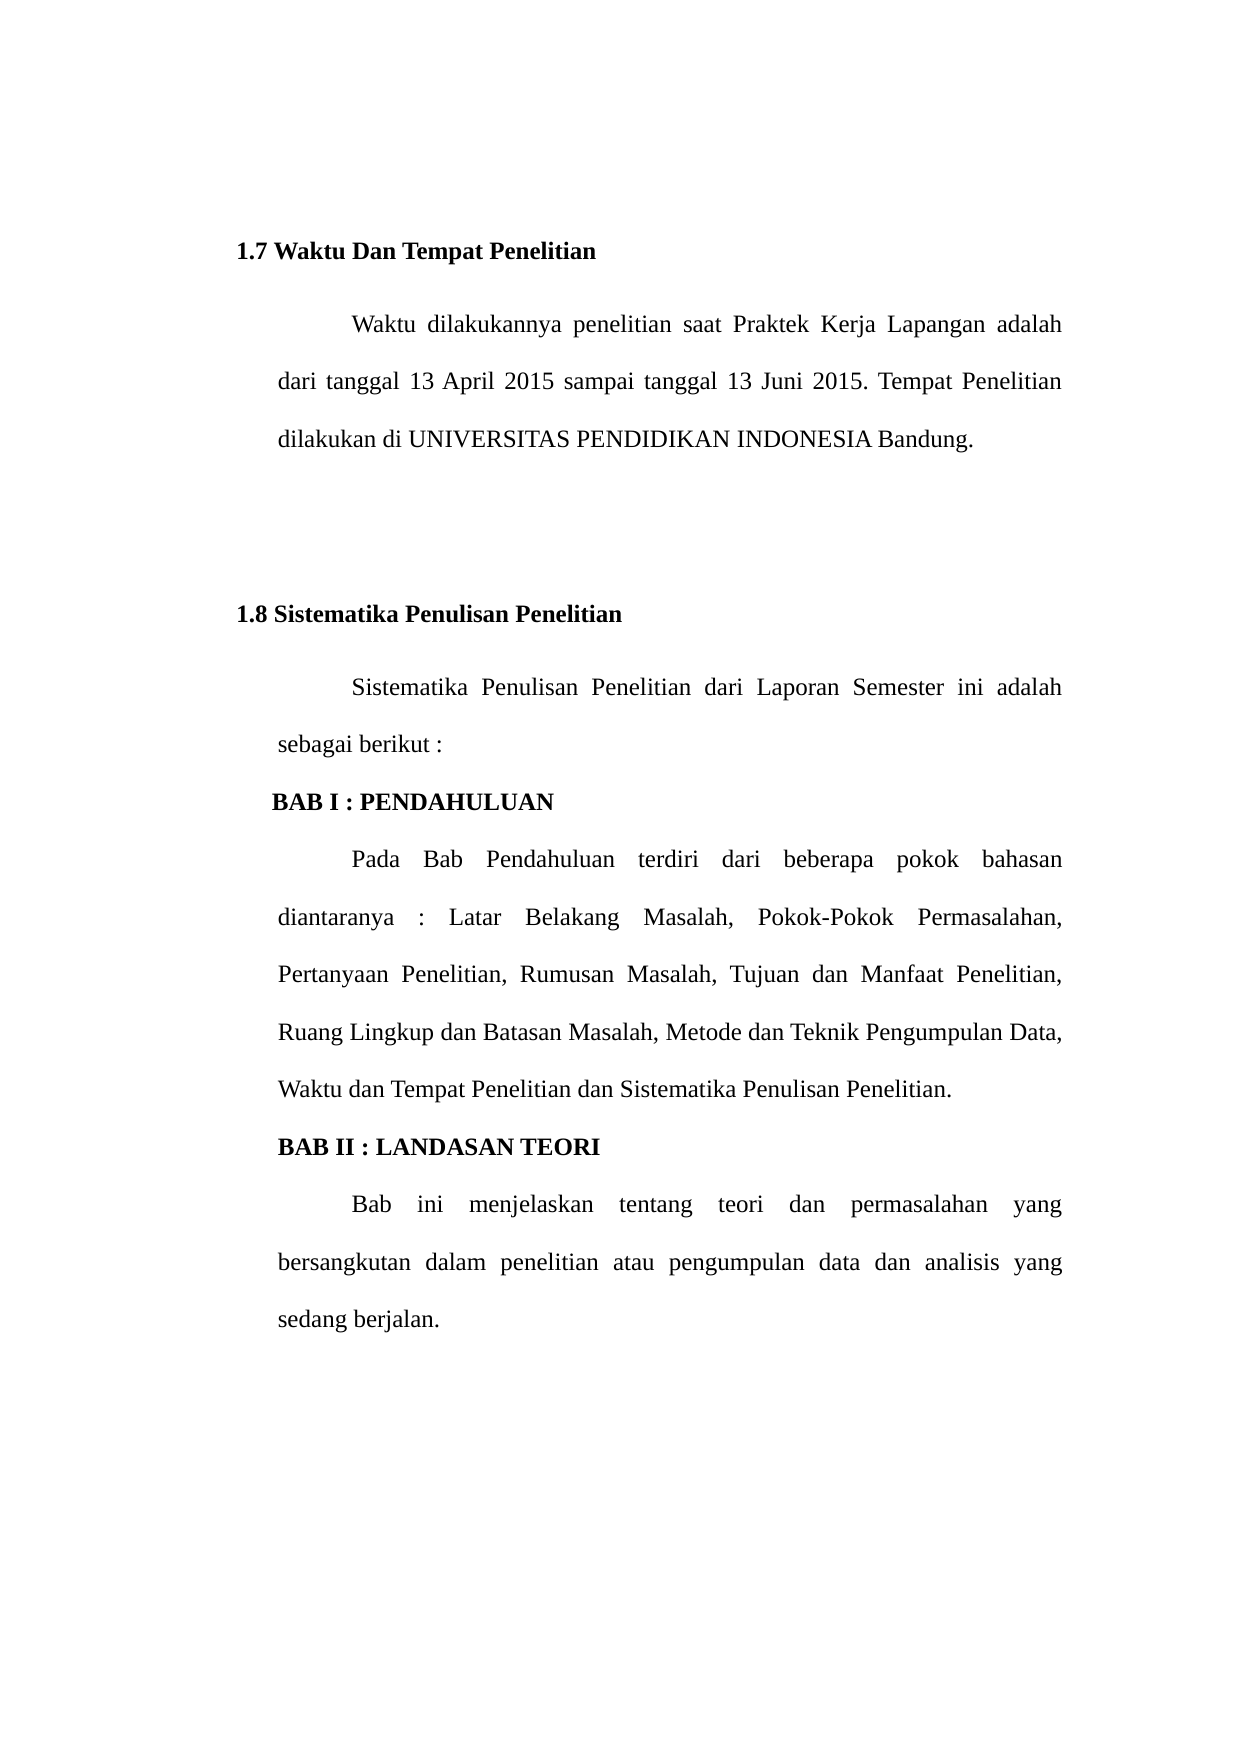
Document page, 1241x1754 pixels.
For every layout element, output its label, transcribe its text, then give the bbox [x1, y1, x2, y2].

text Bab ini menjelaskan tentang teori dan permasalahan yang bersangkutan dalam penelitian atau pengumpulan data dan analisis yang sedang berjalan. [278, 1189, 1063, 1333]
subtitle 1.7 Waktu dan Tempat Penelitian [236, 236, 1063, 265]
text BAB I : PENDAHULUAN [272, 787, 1063, 816]
text BAB II : LANDASAN TEORI [278, 1132, 1063, 1161]
subtitle 1.8 Sistematika Penulisan Penelitian [236, 599, 1063, 628]
text Pada Bab Pendahuluan terdiri dari beberapa pokok bahasan diantaranya : Latar Belakang Masalah, Pokok-Pokok Permasalahan, Pertanyaan Penelitian, Rumusan Masalah, Tujuan dan Manfaat Penelitian, Ruang Lingkup dan Batasan Masalah, Metode dan Teknik Pengumpulan Data, Waktu dan Tempat Penelitian dan Sistematika Penulisan Penelitian. [278, 844, 1063, 1103]
text Waktu dilakukannya penelitian saat Praktek Kerja Lapangan adalah dari tanggal 13 April 2015 sampai tanggal 13 Juni 2015. Tempat Penelitian dilakukan di UNIVERSITAS PENDIDIKAN INDONESIA Bandung. [278, 309, 1063, 453]
text Sistematika Penulisan Penelitian dari Laporan Semester ini adalah sebagai berikut : [278, 672, 1063, 758]
